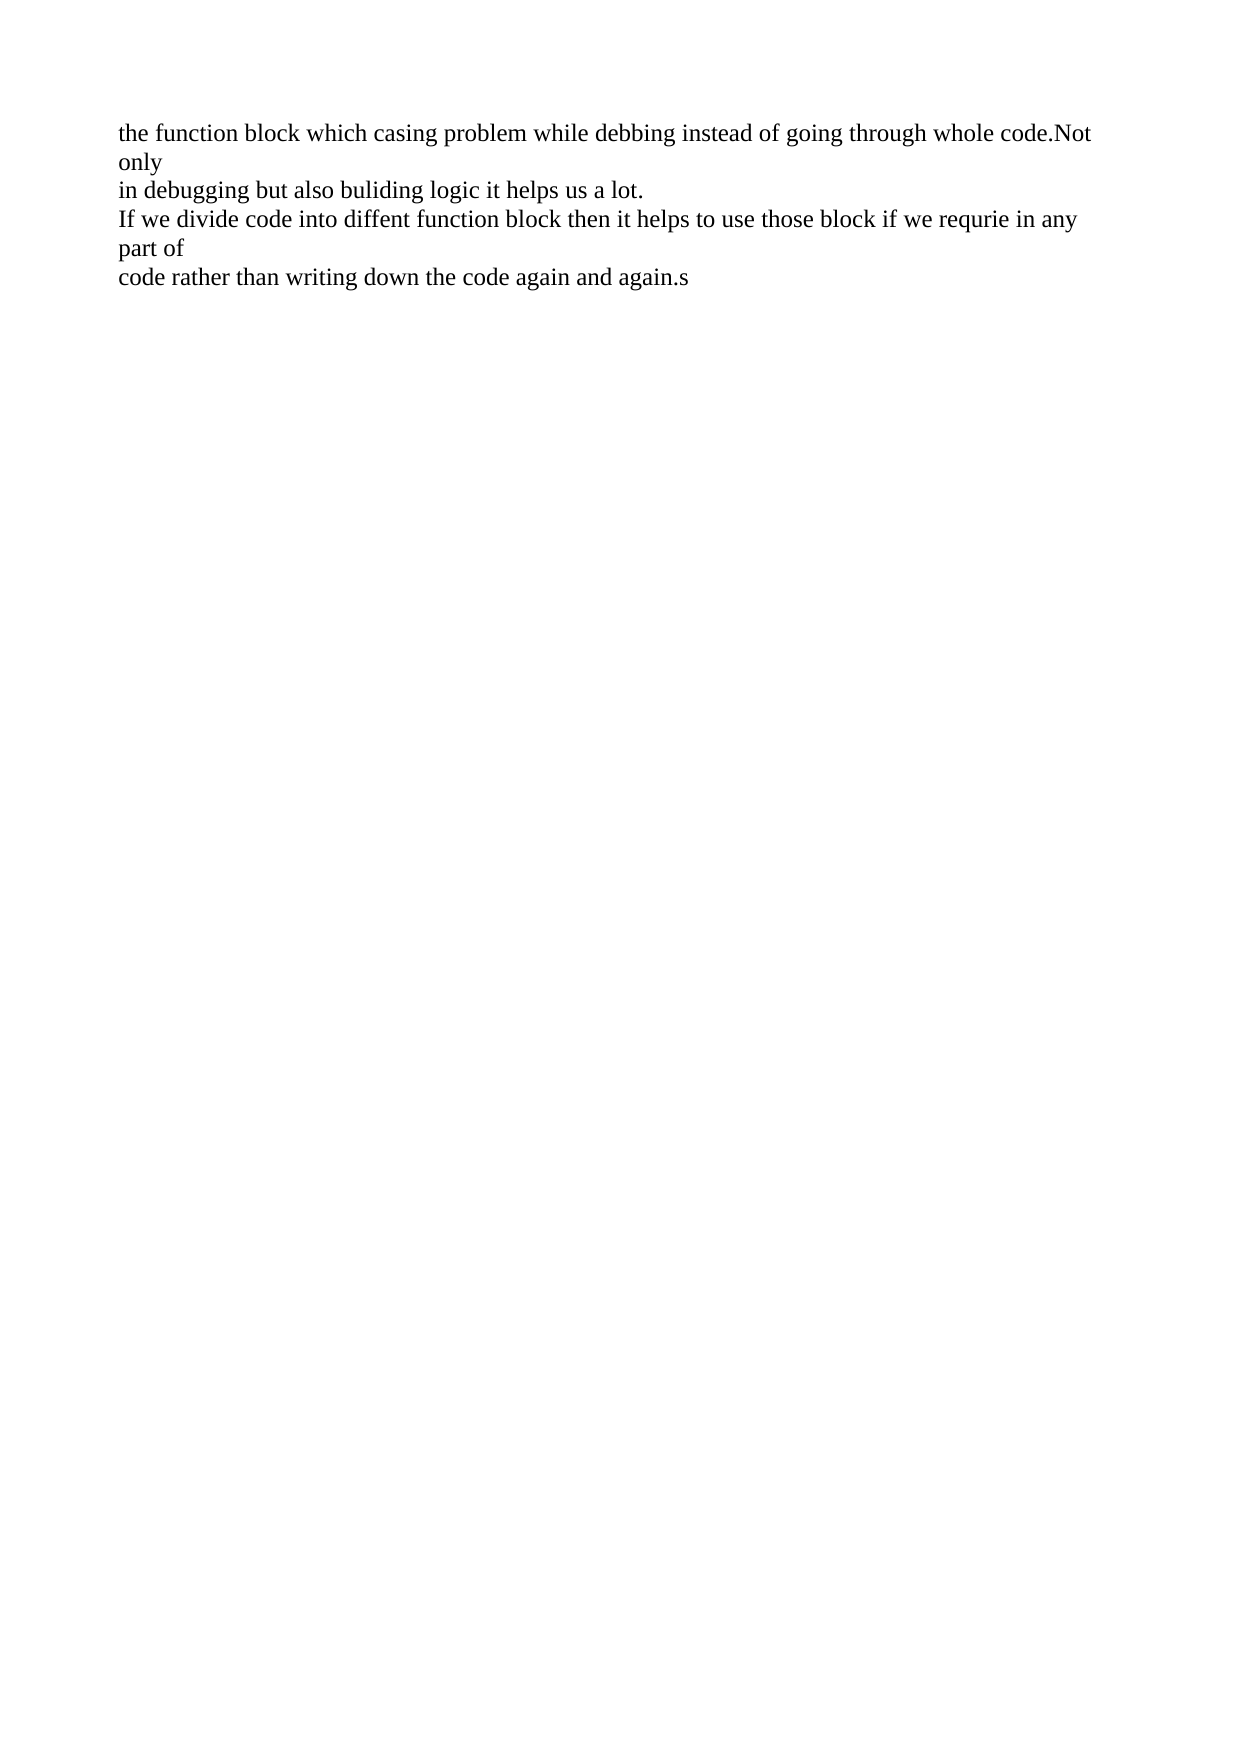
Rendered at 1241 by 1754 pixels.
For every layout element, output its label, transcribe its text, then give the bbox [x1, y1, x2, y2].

text code rather than writing down the code again and again.s [118, 262, 1122, 291]
text the function block which casing problem while debbing instead of going through whole code.Not only [118, 118, 1122, 176]
text in debugging but also buliding logic it helps us a lot. [118, 176, 1122, 204]
text If we divide code into diffent function block then it helps to use those block if we requrie in any part of [118, 204, 1122, 262]
